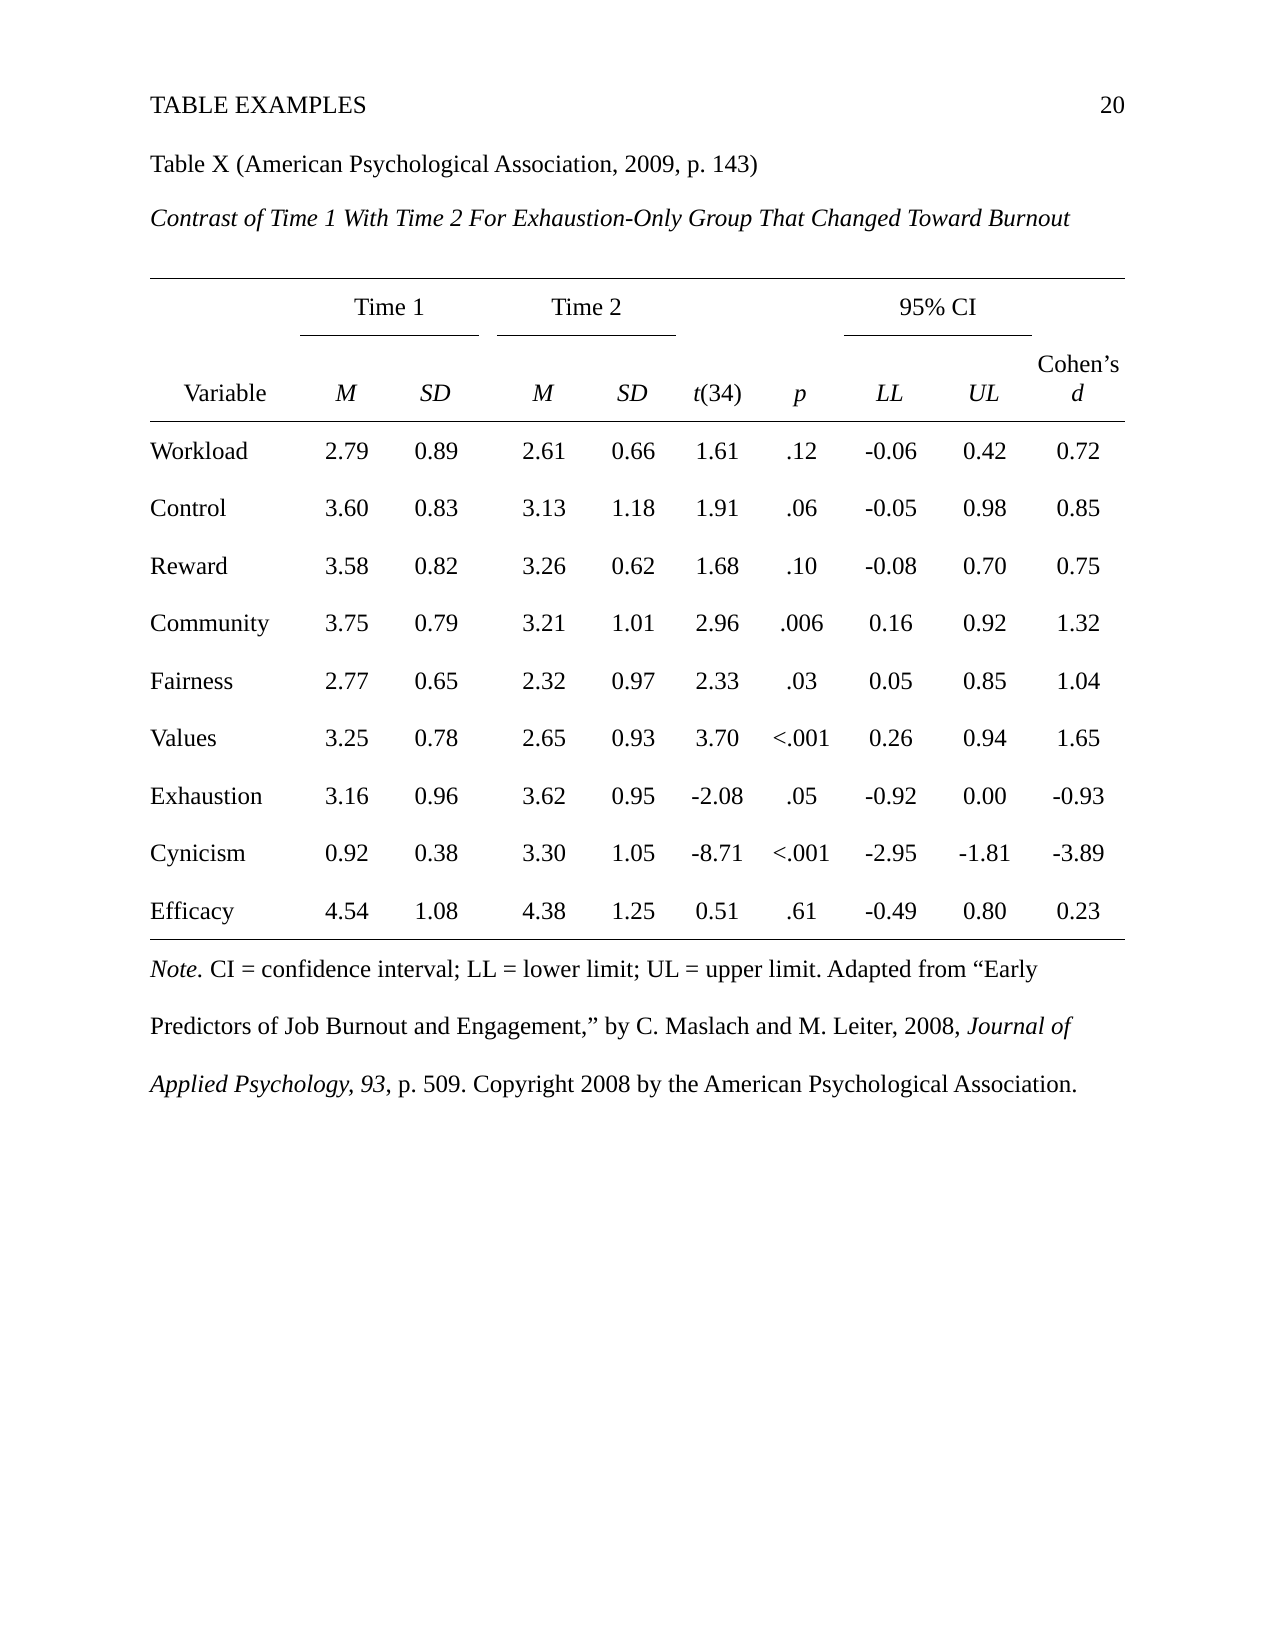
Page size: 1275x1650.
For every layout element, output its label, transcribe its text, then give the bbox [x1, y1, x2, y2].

table_cell -0.49 [844, 881, 938, 939]
table_cell Variable [150, 335, 300, 421]
table_cell Community [150, 594, 300, 651]
table_cell Cohen’s d [1032, 335, 1125, 421]
table_cell 3.30 [497, 824, 591, 881]
table_header [676, 279, 759, 335]
table_cell 1.18 [591, 479, 676, 536]
table_cell 0.00 [938, 766, 1032, 824]
table_cell 0.98 [938, 479, 1032, 536]
table_cell 1.04 [1032, 651, 1125, 709]
table_cell 4.54 [300, 881, 394, 939]
table_cell 0.66 [591, 422, 676, 479]
table_cell Exhaustion [150, 766, 300, 824]
table_cell [479, 479, 497, 536]
table_cell 0.38 [394, 824, 479, 881]
table_cell 3.21 [497, 594, 591, 651]
table_cell 2.65 [497, 709, 591, 766]
table_cell 0.83 [394, 479, 479, 536]
table_cell -0.08 [844, 536, 938, 594]
table_cell [479, 536, 497, 594]
table_cell 0.42 [938, 422, 1032, 479]
text Table X (American Psychological Association, 2009, p. 143) [150, 149, 1125, 178]
table_cell 0.94 [938, 709, 1032, 766]
table_cell 2.33 [676, 651, 759, 709]
table_cell 2.77 [300, 651, 394, 709]
table_header [150, 279, 300, 335]
table_cell -0.05 [844, 479, 938, 536]
table_header [1032, 279, 1125, 335]
table_cell Workload [150, 422, 300, 479]
table_cell 0.97 [591, 651, 676, 709]
table_cell 3.70 [676, 709, 759, 766]
text Note. CI = confidence interval; LL = lower limit; UL = upper limit. Adapted from “Early Predictors of Job Burnout and Engagement,” by C. Maslach and M. Leiter, 2008, Journal of Applied Psychology, 93, p. 509. Copyright 2008 by the American Psychological Association. [150, 954, 1125, 1097]
table_cell [479, 422, 497, 479]
table_cell 0.62 [591, 536, 676, 594]
table_cell LL [844, 336, 938, 421]
table_cell 0.16 [844, 594, 938, 651]
table_cell 2.96 [676, 594, 759, 651]
table_cell .06 [759, 479, 844, 536]
table_cell Reward [150, 536, 300, 594]
table_cell 0.95 [591, 766, 676, 824]
table_cell t(34) [676, 335, 759, 421]
table_header Time 1 [300, 279, 479, 335]
table_cell 0.89 [394, 422, 479, 479]
table_cell 3.26 [497, 536, 591, 594]
table_cell 0.82 [394, 536, 479, 594]
table_cell 1.05 [591, 824, 676, 881]
table_cell <.001 [759, 709, 844, 766]
table_cell 0.85 [938, 651, 1032, 709]
table_cell .03 [759, 651, 844, 709]
table_cell .006 [759, 594, 844, 651]
table_cell 0.75 [1032, 536, 1125, 594]
table_cell Control [150, 479, 300, 536]
table_header 95% CI [844, 279, 1032, 335]
table_cell Cynicism [150, 824, 300, 881]
table_cell 4.38 [497, 881, 591, 939]
table_cell 1.32 [1032, 594, 1125, 651]
table_cell .05 [759, 766, 844, 824]
table_cell UL [938, 336, 1032, 421]
table_cell .10 [759, 536, 844, 594]
table_cell [479, 594, 497, 651]
table_cell [479, 335, 497, 421]
table_cell 3.13 [497, 479, 591, 536]
table_cell 1.08 [394, 881, 479, 939]
table_cell 3.58 [300, 536, 394, 594]
table_cell SD [591, 336, 676, 421]
table_cell M [497, 336, 591, 421]
table_cell [479, 766, 497, 824]
table_cell Fairness [150, 651, 300, 709]
table_cell 0.80 [938, 881, 1032, 939]
table_cell -0.06 [844, 422, 938, 479]
table_cell -0.93 [1032, 766, 1125, 824]
table_cell 0.79 [394, 594, 479, 651]
table_cell 0.70 [938, 536, 1032, 594]
table_cell .61 [759, 881, 844, 939]
table_cell -3.89 [1032, 824, 1125, 881]
table_cell Efficacy [150, 881, 300, 939]
title Contrast of Time 1 With Time 2 For Exhaustion-Only Group That Changed Toward Burnout [150, 203, 1125, 232]
table_cell 0.92 [300, 824, 394, 881]
table_cell 1.65 [1032, 709, 1125, 766]
table_cell 0.85 [1032, 479, 1125, 536]
table_cell SD [394, 336, 479, 421]
table_cell M [300, 336, 394, 421]
table_header [479, 279, 497, 335]
table_cell 1.25 [591, 881, 676, 939]
table_cell 0.96 [394, 766, 479, 824]
table_cell 2.61 [497, 422, 591, 479]
table_cell -2.95 [844, 824, 938, 881]
table_cell 1.61 [676, 422, 759, 479]
table_cell -1.81 [938, 824, 1032, 881]
table_cell 0.72 [1032, 422, 1125, 479]
table_cell 1.91 [676, 479, 759, 536]
table_cell 0.51 [676, 881, 759, 939]
table_cell [479, 709, 497, 766]
table_cell -0.92 [844, 766, 938, 824]
table_cell -8.71 [676, 824, 759, 881]
table_cell 0.23 [1032, 881, 1125, 939]
table_cell 0.05 [844, 651, 938, 709]
table_cell 3.25 [300, 709, 394, 766]
table_cell 0.92 [938, 594, 1032, 651]
table_cell <.001 [759, 824, 844, 881]
table_cell 0.78 [394, 709, 479, 766]
table_cell 3.16 [300, 766, 394, 824]
table_cell 3.62 [497, 766, 591, 824]
table_cell 0.93 [591, 709, 676, 766]
table_cell 3.60 [300, 479, 394, 536]
table_cell [479, 651, 497, 709]
table_cell 2.79 [300, 422, 394, 479]
table_cell 3.75 [300, 594, 394, 651]
table_cell [479, 881, 497, 939]
table_header Time 2 [497, 279, 676, 335]
table_header [759, 279, 844, 335]
table_cell p [759, 335, 844, 421]
table_cell 2.32 [497, 651, 591, 709]
table_cell Values [150, 709, 300, 766]
table_cell [479, 824, 497, 881]
table_cell 1.01 [591, 594, 676, 651]
table_cell 0.26 [844, 709, 938, 766]
table_cell -2.08 [676, 766, 759, 824]
table_cell 1.68 [676, 536, 759, 594]
table_cell 0.65 [394, 651, 479, 709]
table_cell .12 [759, 422, 844, 479]
